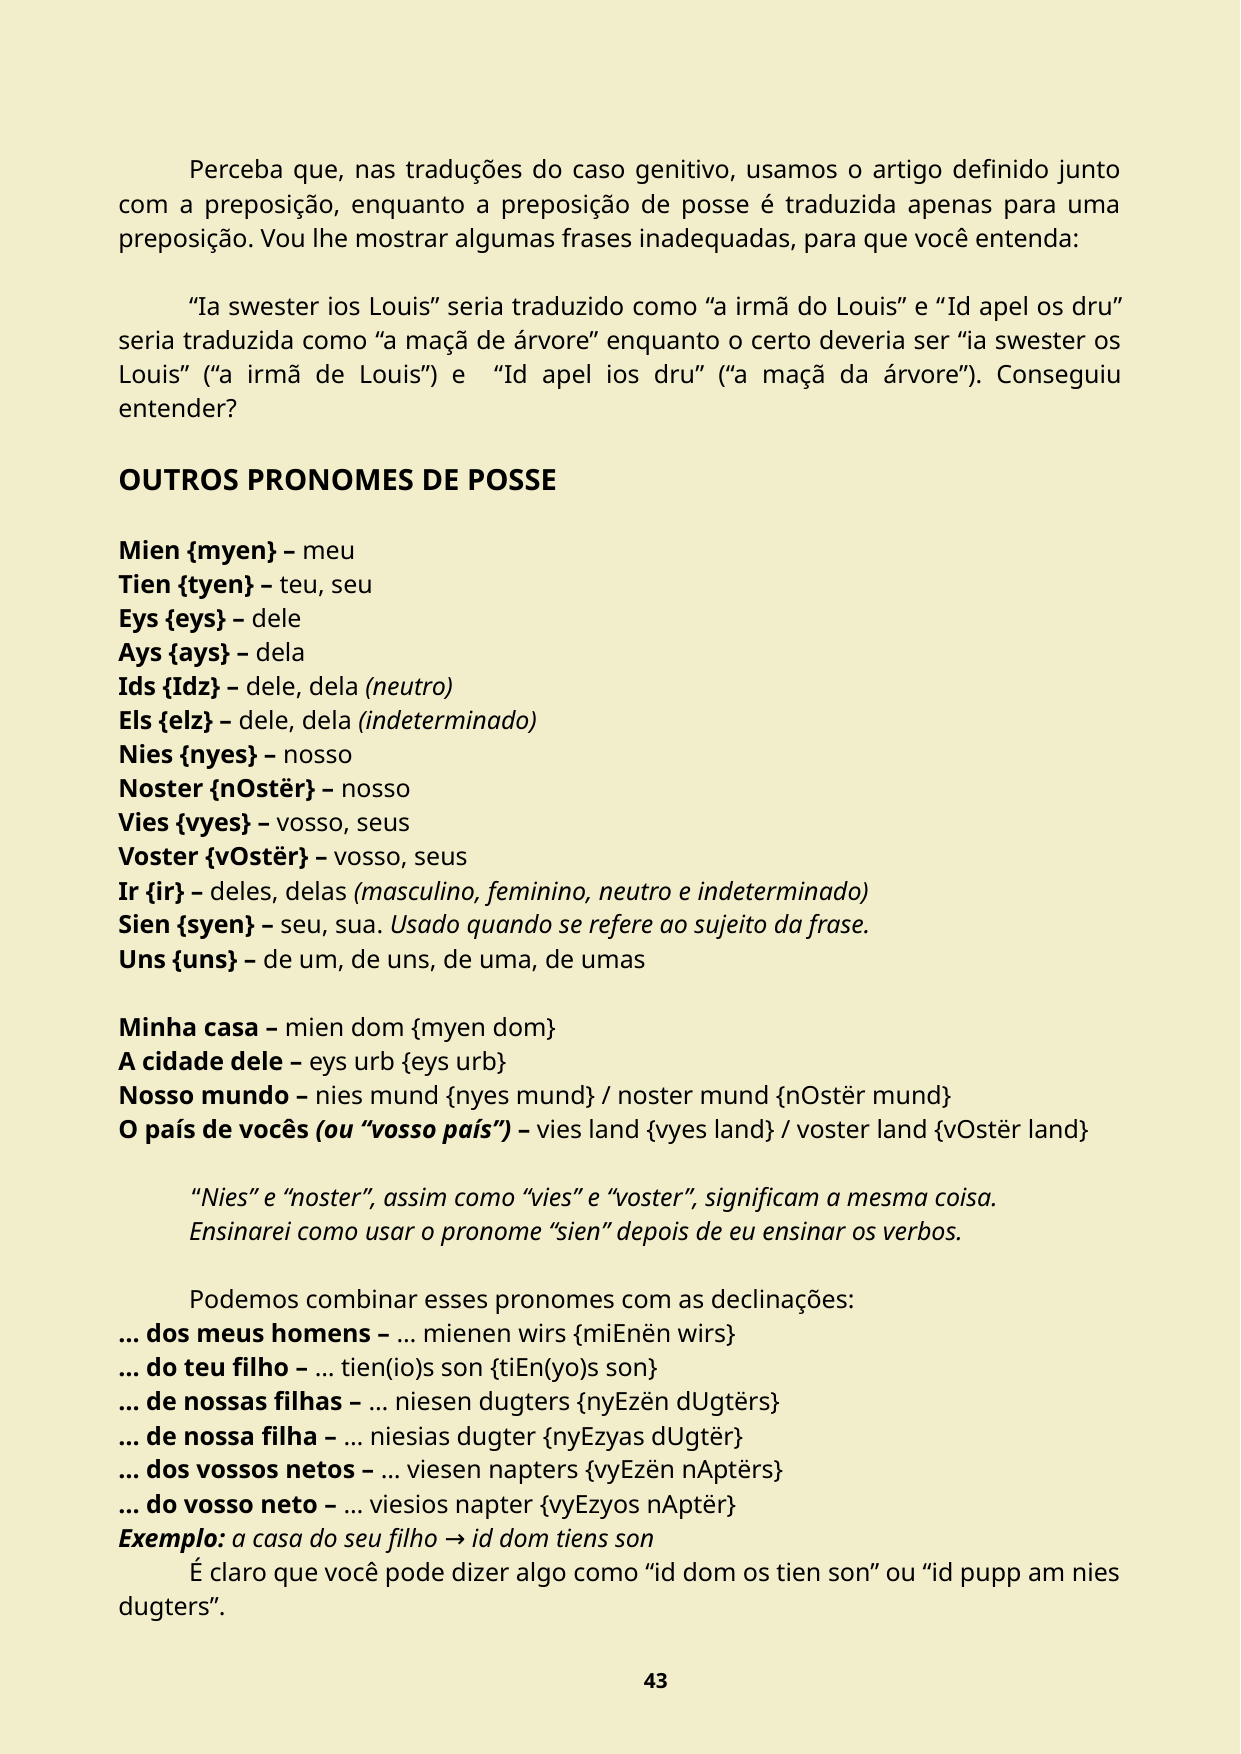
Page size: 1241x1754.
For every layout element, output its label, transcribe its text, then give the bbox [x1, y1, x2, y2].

text … do vosso neto – … viesios napter {vyEzyos nAptër} [118, 1486, 1122, 1520]
text Ir {ir} – deles, delas (masculino, feminino, neutro e indeterminado) [118, 873, 1122, 907]
text Tien {tyen} – teu, seu [118, 567, 1122, 601]
text Minha casa – mien dom {myen dom} [118, 1009, 1122, 1043]
text Ays {ays} – dela [118, 635, 1122, 669]
text Vies {vyes} – vosso, seus [118, 805, 1122, 839]
text … dos vossos netos – … viesen napters {vyEzën nAptërs} [118, 1452, 1122, 1486]
text Nies {nyes} – nosso [118, 737, 1122, 771]
text “Nies” e “noster”, assim como “vies” e “voster”, significam a mesma coisa. [192, 1180, 1122, 1214]
text Ensinarei como usar o pronome “sien” depois de eu ensinar os verbos. [118, 1214, 1122, 1248]
text … do teu filho – … tien(io)s son {tiEn(yo)s son} [118, 1350, 1122, 1384]
text Ids {Idz} – dele, dela (neutro) [118, 669, 1122, 703]
text O país de vocês (ou “vosso país”) – vies land {vyes land} / voster land {vOstër land} [118, 1112, 1122, 1146]
text Sien {syen} – seu, sua. Usado quando se refere ao sujeito da frase. [118, 907, 1122, 941]
text Eys {eys} – dele [118, 601, 1122, 635]
subtitle OUTROS PRONOMES DE POSSE [118, 459, 1122, 498]
text … de nossas filhas – … niesen dugters {nyEzën dUgtërs} [118, 1384, 1122, 1418]
text Uns {uns} – de um, de uns, de uma, de umas [118, 941, 1122, 975]
text Exemplo: a casa do seu filho → id dom tiens son [118, 1520, 1122, 1554]
text Voster {vOstër} – vosso, seus [118, 839, 1122, 873]
text Podemos combinar esses pronomes com as declinações: [118, 1282, 1122, 1316]
text É claro que você pode dizer algo como “id dom os tien son” ou “id pupp am nies dugters”. [118, 1554, 1122, 1622]
text Perceba que, nas traduções do caso genitivo, usamos o artigo definido junto com a preposição, enquanto a preposição de posse é traduzida apenas para uma preposição. Vou lhe mostrar algumas frases inadequadas, para que você entenda: [118, 152, 1122, 254]
text Els {elz} – dele, dela (indeterminado) [118, 703, 1122, 737]
text … de nossa filha – … niesias dugter {nyEzyas dUgtër} [118, 1418, 1122, 1452]
text Nosso mundo – nies mund {nyes mund} / noster mund {nOstër mund} [118, 1077, 1122, 1112]
text Mien {myen} – meu [118, 532, 1122, 567]
text … dos meus homens – … mienen wirs {miEnën wirs} [118, 1316, 1122, 1350]
text Noster {nOstër} – nosso [118, 771, 1122, 805]
text “Ia swester ios Louis” seria traduzido como “a irmã do Louis” e “Id apel os dru” seria traduzida como “a maçã de árvore” enquanto o certo deveria ser “ia swester os Louis” (“a irmã de Louis”) e “Id apel ios dru” (“a maçã da árvore”). Conseguiu entender? [118, 288, 1122, 425]
text A cidade dele – eys urb {eys urb} [118, 1043, 1122, 1077]
